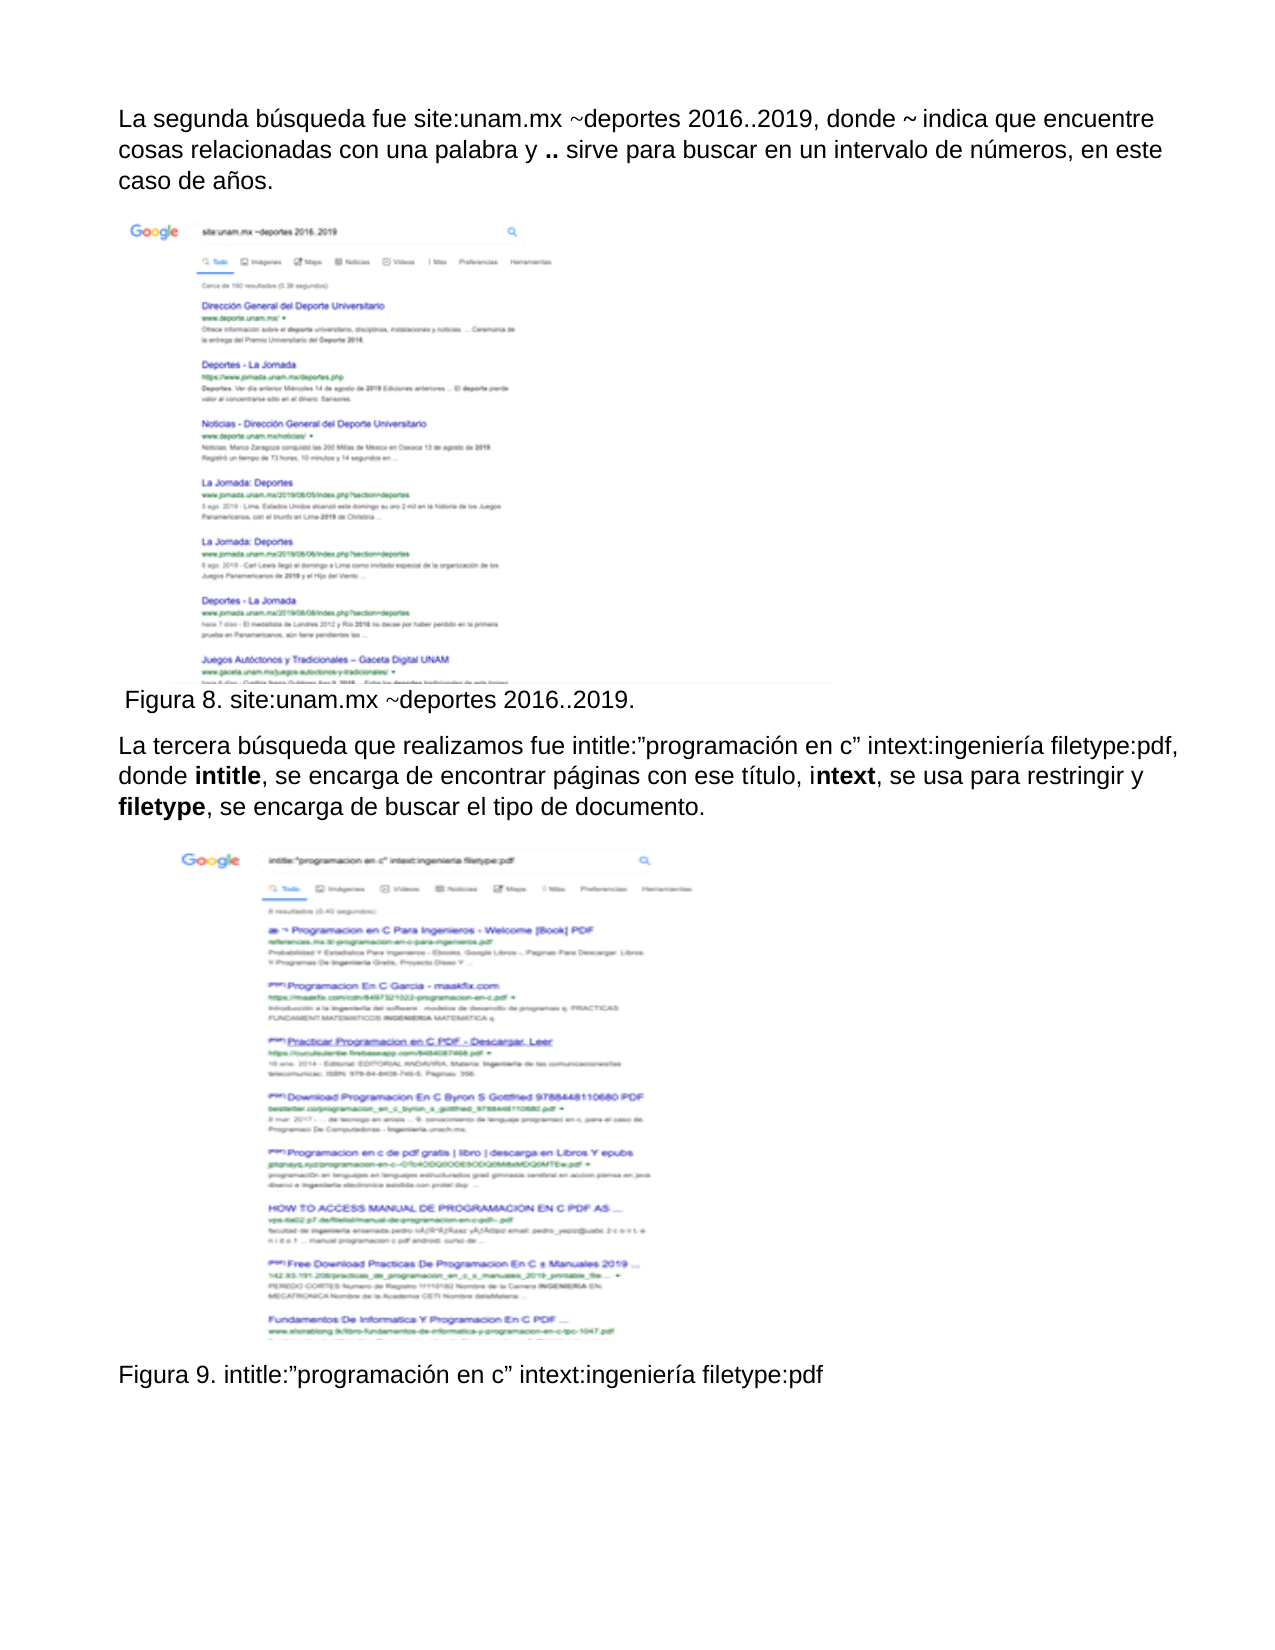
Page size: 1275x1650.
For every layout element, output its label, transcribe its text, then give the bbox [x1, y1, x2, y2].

text La segunda búsqueda fue site:unam.mx ~deportes 2016..2019, donde ~ indica que encuentre cosas relacionadas con una palabra y .. sirve para buscar en un intervalo de números, en este caso de años. [118, 104, 1205, 195]
text Figura 9. intitle:”programación en c” intext:ingeniería filetype:pdf [118, 837, 1205, 1388]
text La tercera búsqueda que realizamos fue intitle:”programación en c” intext:ingeniería filetype:pdf, donde intitle, se encarga de encontrar páginas con ese título, intext, se usa para restringir y filetype, se encarga de buscar el tipo de documento. [118, 731, 1205, 821]
text Figura 8. site:unam.mx ~deportes 2016..2019. [118, 211, 1205, 714]
